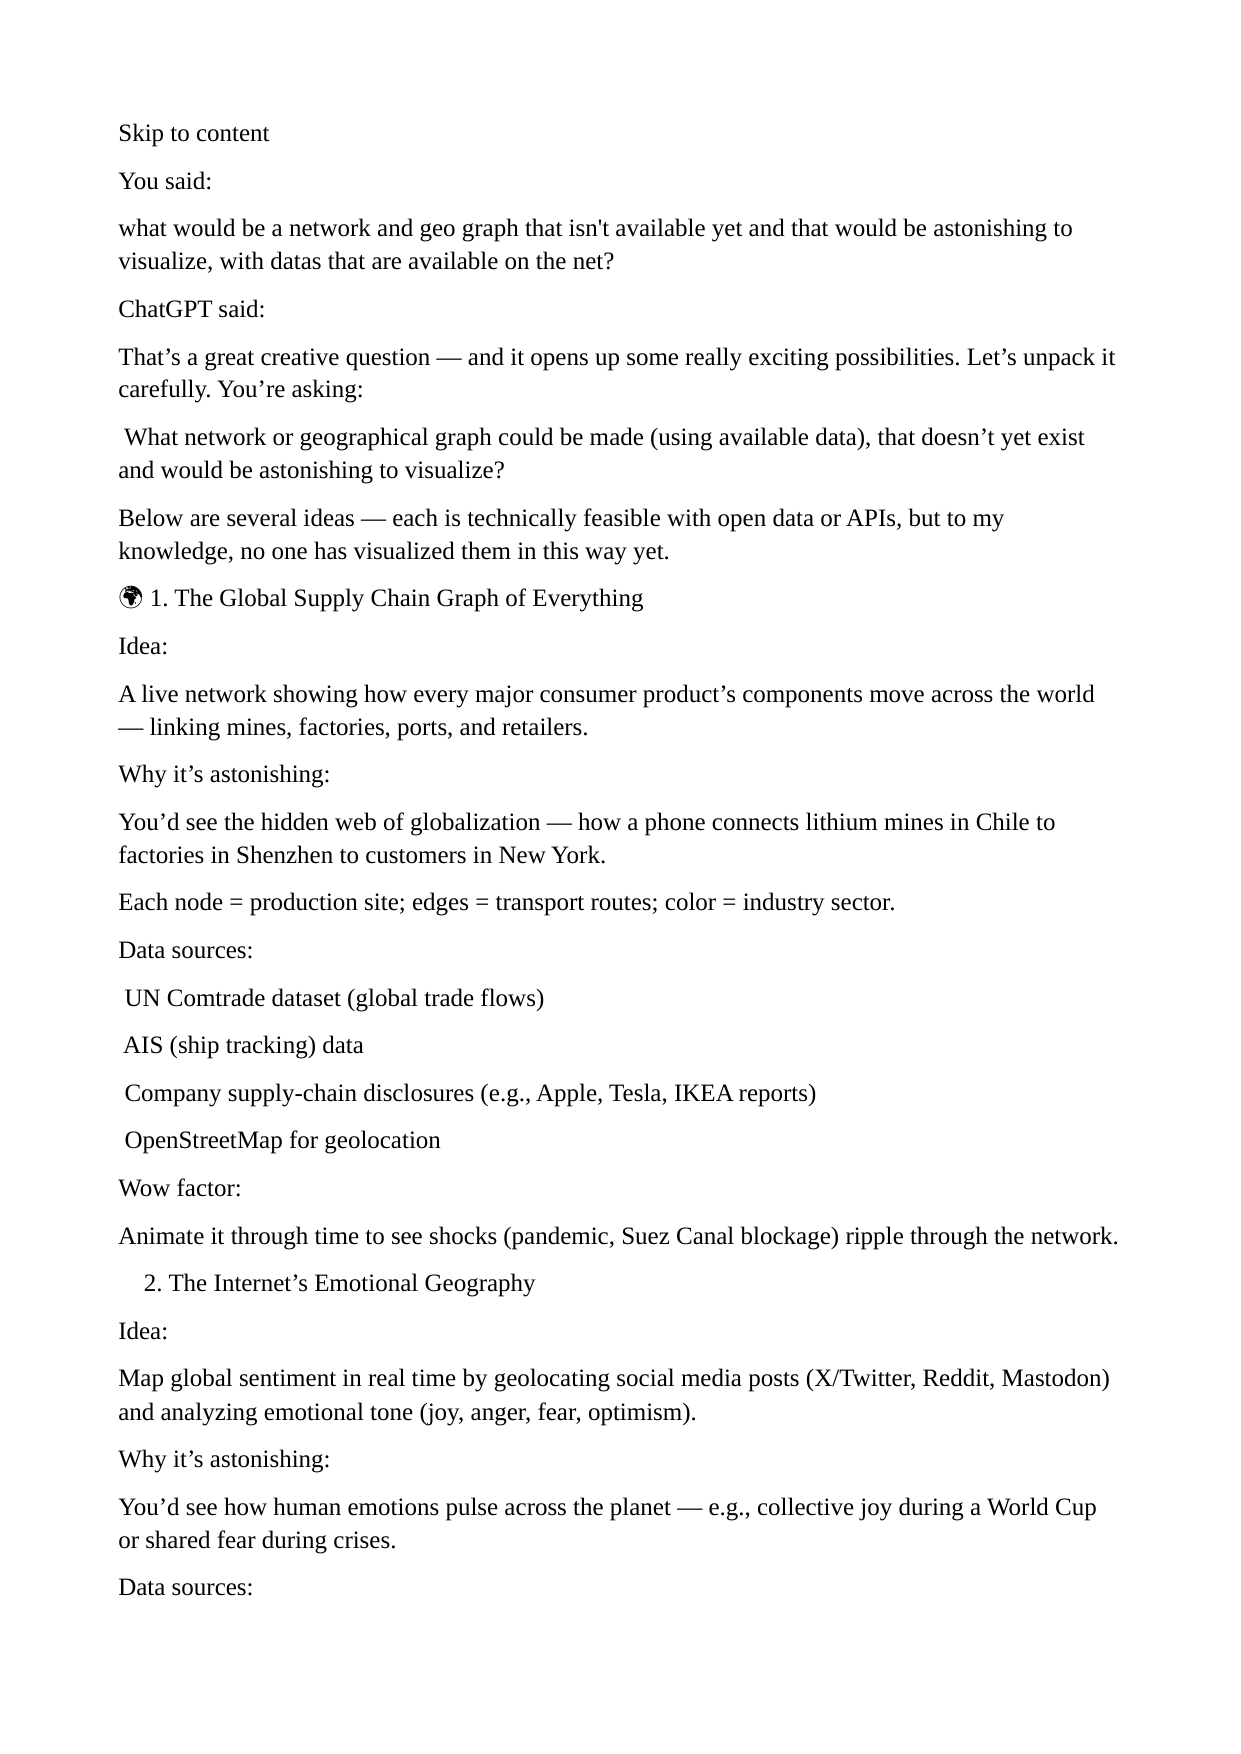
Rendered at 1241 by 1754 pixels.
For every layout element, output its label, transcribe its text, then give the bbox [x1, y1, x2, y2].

text Why it’s astonishing: [118, 759, 1122, 788]
text Each node = production site; edges = transport routes; color = industry sector. [118, 887, 1122, 916]
text UN Comtrade dataset (global trade flows) [118, 983, 1122, 1011]
text Company supply-chain disclosures (e.g., Apple, Tesla, IKEA reports) [118, 1078, 1122, 1107]
text Data sources: [118, 935, 1122, 964]
text What network or geographical graph could be made (using available data), that doesn’t yet exist and would be astonishing to visualize? [118, 422, 1122, 484]
text AIS (ship tracking) data [118, 1030, 1122, 1059]
text Skip to content [118, 118, 1122, 147]
text Map global sentiment in real time by geolocating social media posts (X/Twitter, Reddit, Mastodon) and analyzing emotional tone (joy, anger, fear, optimism). [118, 1363, 1122, 1425]
text You said: [118, 166, 1122, 194]
text You’d see how human emotions pulse across the planet — e.g., collective joy during a World Cup or shared fear during crises. [118, 1492, 1122, 1553]
text Animate it through time to see shocks (pandemic, Suez Canal blockage) ripple through the network. [118, 1221, 1122, 1249]
text OpenStreetMap for geolocation [118, 1126, 1122, 1154]
text Why it’s astonishing: [118, 1444, 1122, 1473]
text 🌍 1. The Global Supply Chain Graph of Everything [118, 583, 1122, 612]
text A live network showing how every major consumer product’s components move across the world — linking mines, factories, ports, and retailers. [118, 679, 1122, 740]
text You’d see the hidden web of globalization — how a phone connects lithium mines in Chile to factories in Shenzhen to customers in New York. [118, 807, 1122, 869]
text what would be a network and geo graph that isn't available yet and that would be astonishing to visualize, with datas that are available on the net? [118, 213, 1122, 275]
text Wow factor: [118, 1173, 1122, 1202]
text Data sources: [118, 1572, 1122, 1601]
text 🧠 2. The Internet’s Emotional Geography [118, 1268, 1122, 1297]
text Idea: [118, 631, 1122, 660]
text ChatGPT said: [118, 294, 1122, 323]
text Idea: [118, 1316, 1122, 1345]
text Below are several ideas — each is technically feasible with open data or APIs, but to my knowledge, no one has visualized them in this way yet. [118, 503, 1122, 564]
text That’s a great creative question — and it opens up some really exciting possibilities. Let’s unpack it carefully. You’re asking: [118, 342, 1122, 403]
